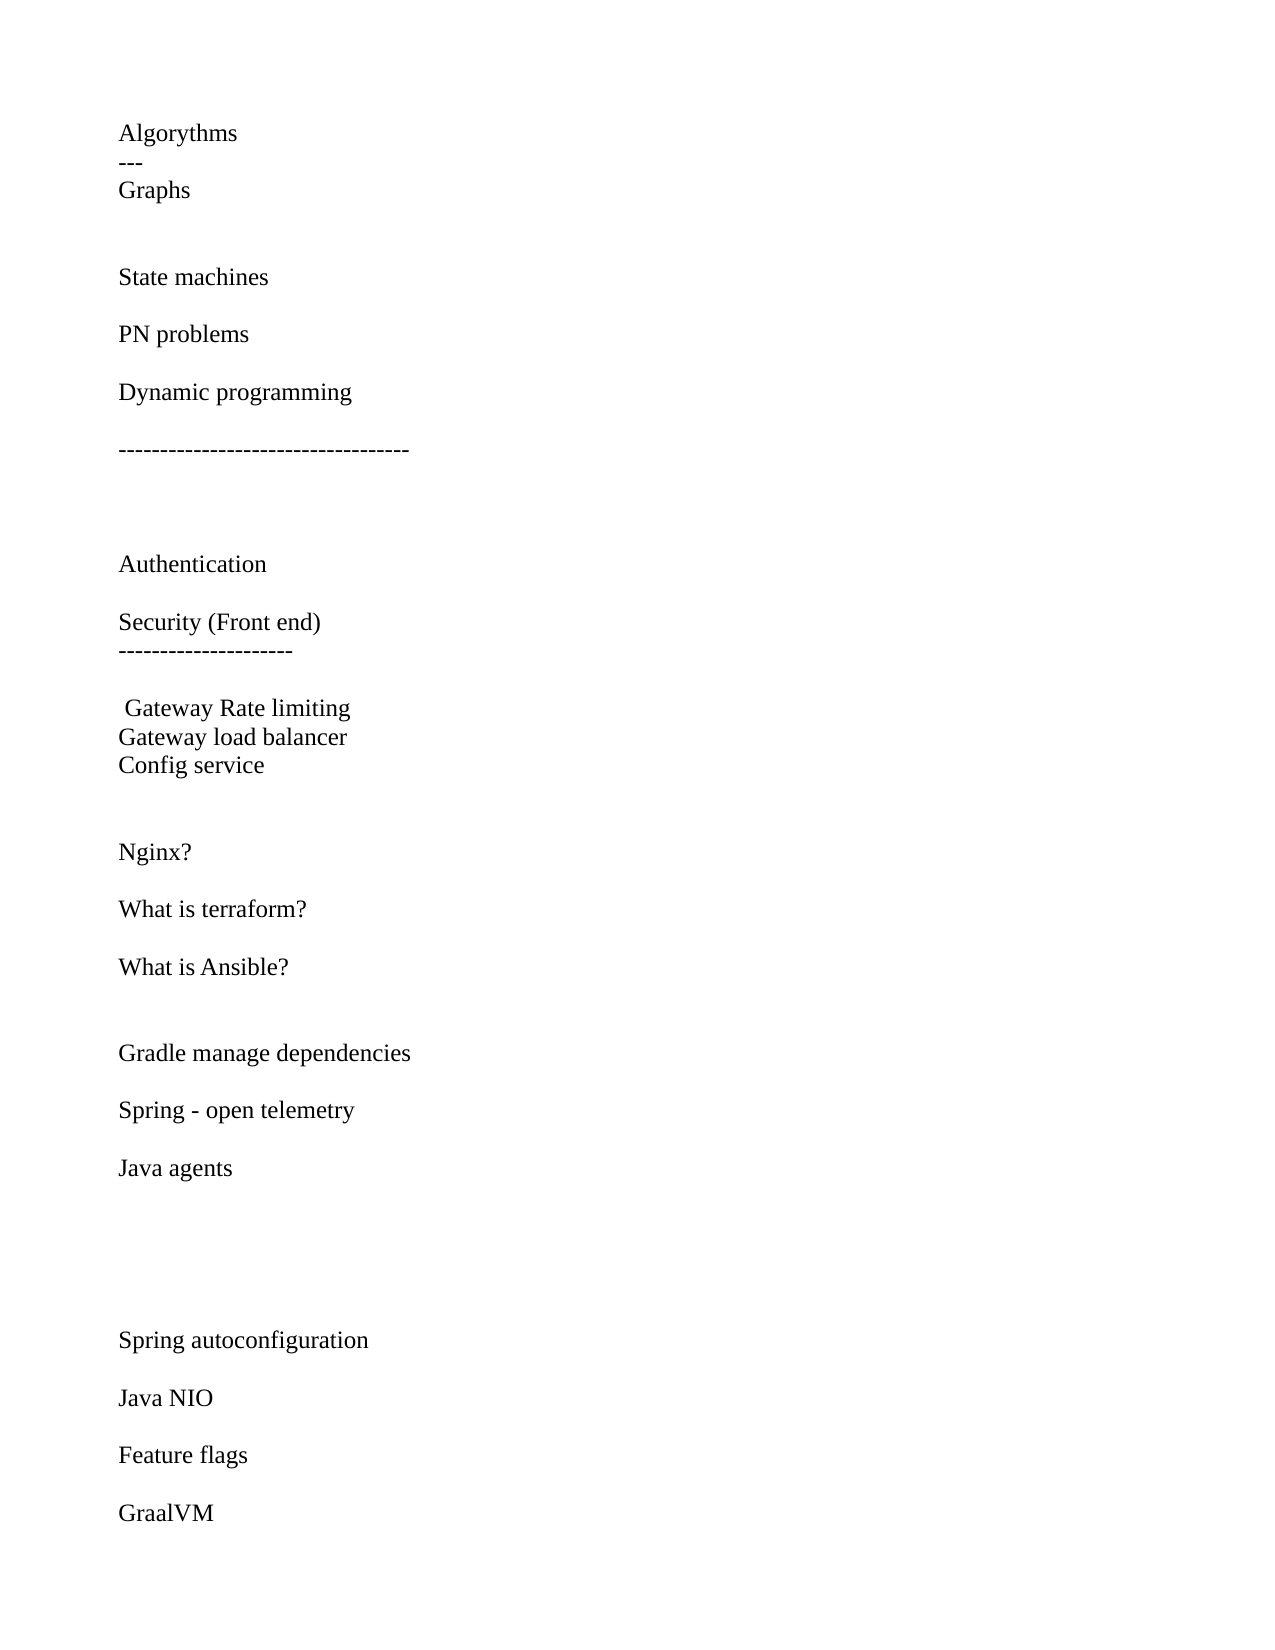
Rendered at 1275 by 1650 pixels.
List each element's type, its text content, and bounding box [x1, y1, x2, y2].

text Algorythms [118, 118, 1157, 147]
text Spring autoconfiguration [118, 1326, 1157, 1354]
text Dynamic programming [118, 377, 1157, 406]
text Nginx? [118, 837, 1157, 866]
text --- [118, 147, 1157, 176]
text Feature flags [118, 1441, 1157, 1469]
text GraalVM [118, 1498, 1157, 1527]
text Config service [118, 751, 1157, 779]
text Spring - open telemetry [118, 1096, 1157, 1124]
text Gradle manage dependencies [118, 1038, 1157, 1067]
text Gateway load balancer [118, 722, 1157, 751]
text What is terraform? What is Ansible? [118, 894, 1157, 981]
text PN problems [118, 319, 1157, 348]
text ----------------------------------- [118, 434, 1157, 463]
text Security (Front end) [118, 607, 1157, 636]
text State machines [118, 262, 1157, 291]
text Gateway Rate limiting [118, 693, 1157, 722]
text --------------------- [118, 636, 1157, 664]
text Graphs [118, 176, 1157, 204]
text Java NIO [118, 1383, 1157, 1412]
text Java agents [118, 1153, 1157, 1182]
text Authentication [118, 549, 1157, 578]
